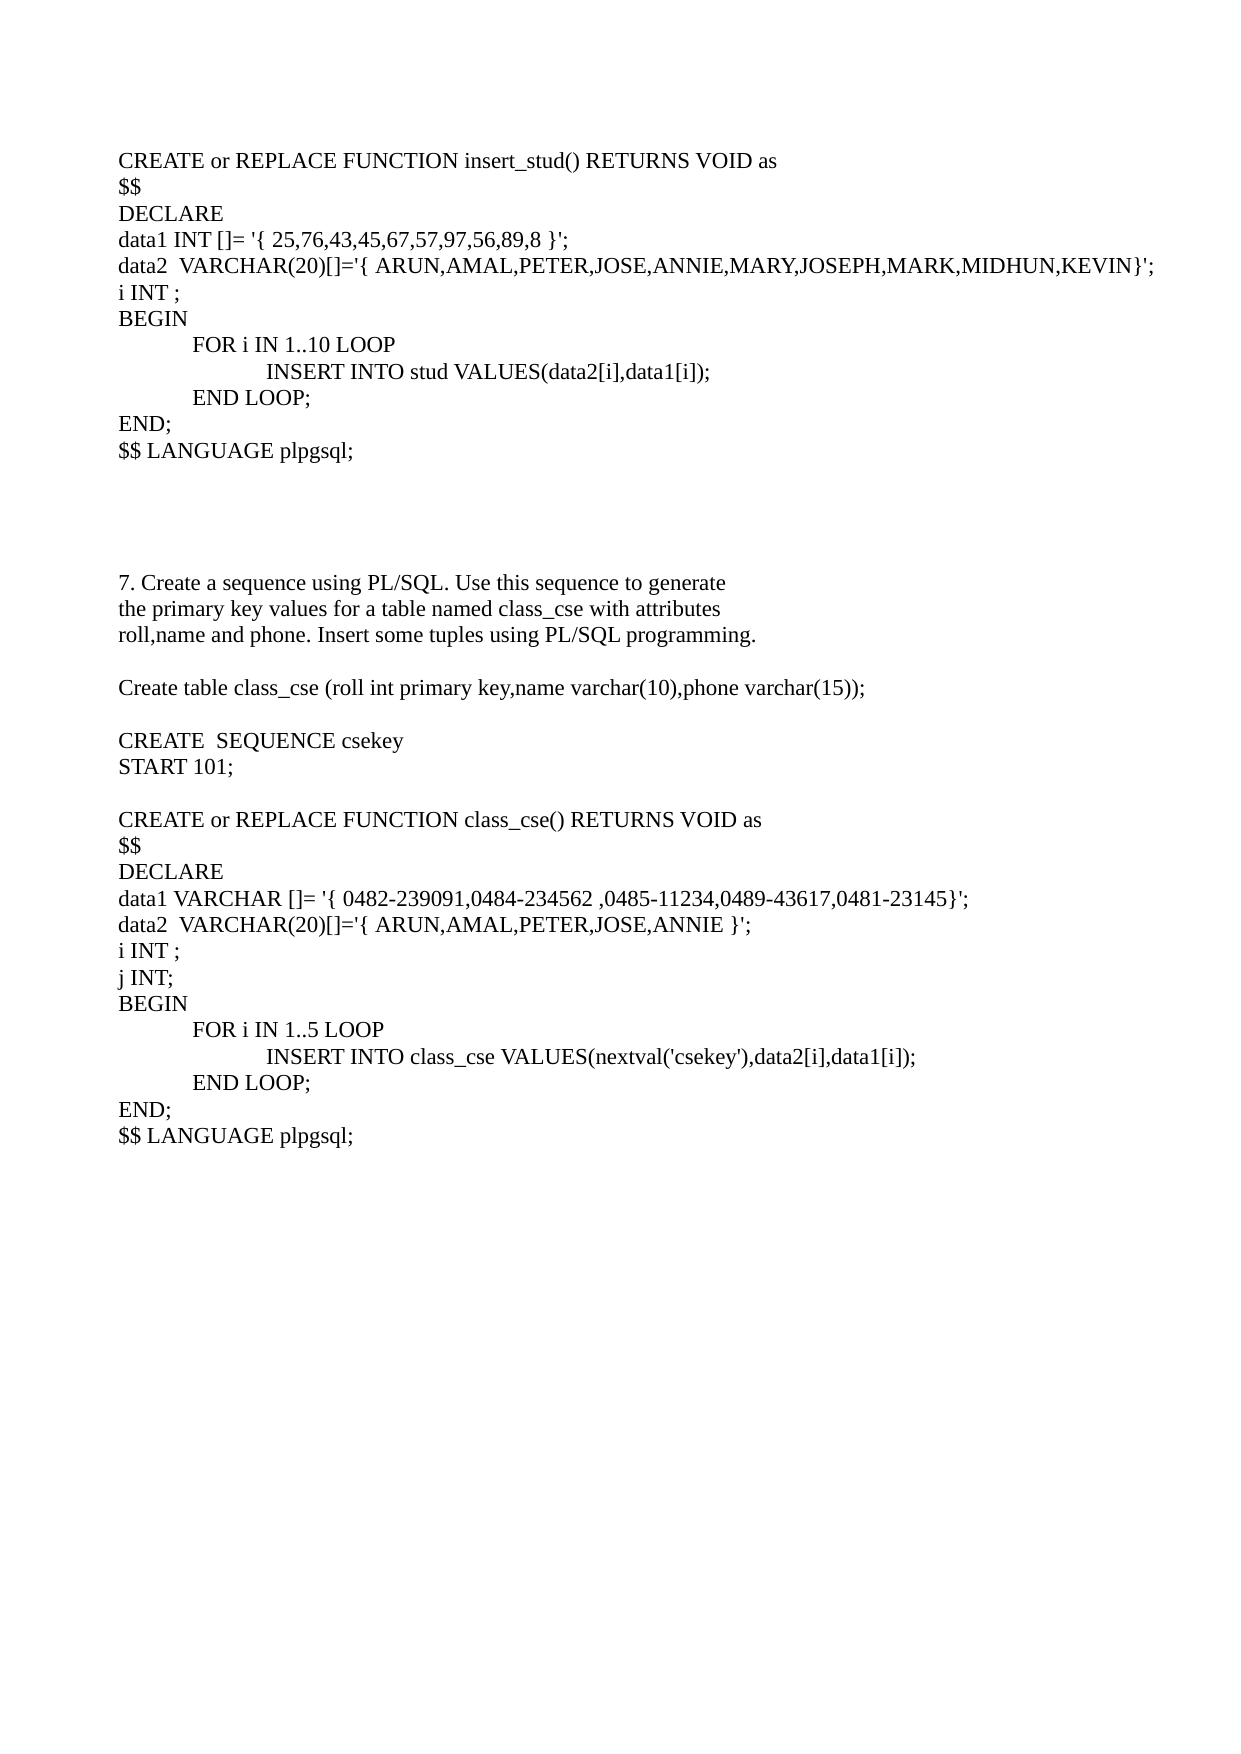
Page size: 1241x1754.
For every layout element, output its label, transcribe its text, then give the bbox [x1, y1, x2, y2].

text 7. Create a sequence using PL/SQL. Use this sequence to generate [118, 568, 1240, 595]
text DECLARE [118, 199, 1240, 226]
text END; [118, 410, 1240, 437]
text FOR i IN 1..10 LOOP [118, 331, 1240, 358]
text INSERT INTO class_cse VALUES(nextval('csekey'),data2[i],data1[i]); [118, 1043, 1240, 1069]
text BEGIN [118, 990, 1240, 1017]
text i INT ; [118, 937, 1240, 964]
text $$ [118, 832, 1240, 858]
text j INT; [118, 964, 1240, 990]
text CREATE or REPLACE FUNCTION class_cse() RETURNS VOID as [118, 806, 1240, 832]
text START 101; [118, 753, 1240, 779]
text data1 VARCHAR []= '{ 0482-239091,0484-234562 ,0485-11234,0489-43617,0481-23145}'; [118, 885, 1240, 911]
text $$ LANGUAGE plpgsql; [118, 437, 1240, 463]
text the primary key values for a table named class_cse with attributes [118, 595, 1240, 621]
text CREATE SEQUENCE csekey [118, 727, 1240, 753]
text data1 INT []= '{ 25,76,43,45,67,57,97,56,89,8 }'; [118, 226, 1240, 252]
text END; [118, 1096, 1240, 1122]
text data2 VARCHAR(20)[]='{ ARUN,AMAL,PETER,JOSE,ANNIE,MARY,JOSEPH,MARK,MIDHUN,KEVIN}'; [112, 252, 1240, 279]
text data2 VARCHAR(20)[]='{ ARUN,AMAL,PETER,JOSE,ANNIE }'; [112, 911, 1240, 937]
text END LOOP; [118, 1069, 1240, 1096]
text roll,name and phone. Insert some tuples using PL/SQL programming. [118, 621, 1240, 648]
text BEGIN [118, 305, 1240, 331]
text INSERT INTO stud VALUES(data2[i],data1[i]); [118, 358, 1240, 384]
text CREATE or REPLACE FUNCTION insert_stud() RETURNS VOID as [118, 147, 1240, 173]
text END LOOP; [118, 384, 1240, 410]
text $$ [118, 173, 1240, 199]
text Create table class_cse (roll int primary key,name varchar(10),phone varchar(15)); [118, 674, 1240, 700]
text $$ LANGUAGE plpgsql; [118, 1122, 1240, 1148]
text DECLARE [118, 858, 1240, 885]
text FOR i IN 1..5 LOOP [118, 1017, 1240, 1043]
text i INT ; [118, 279, 1240, 305]
